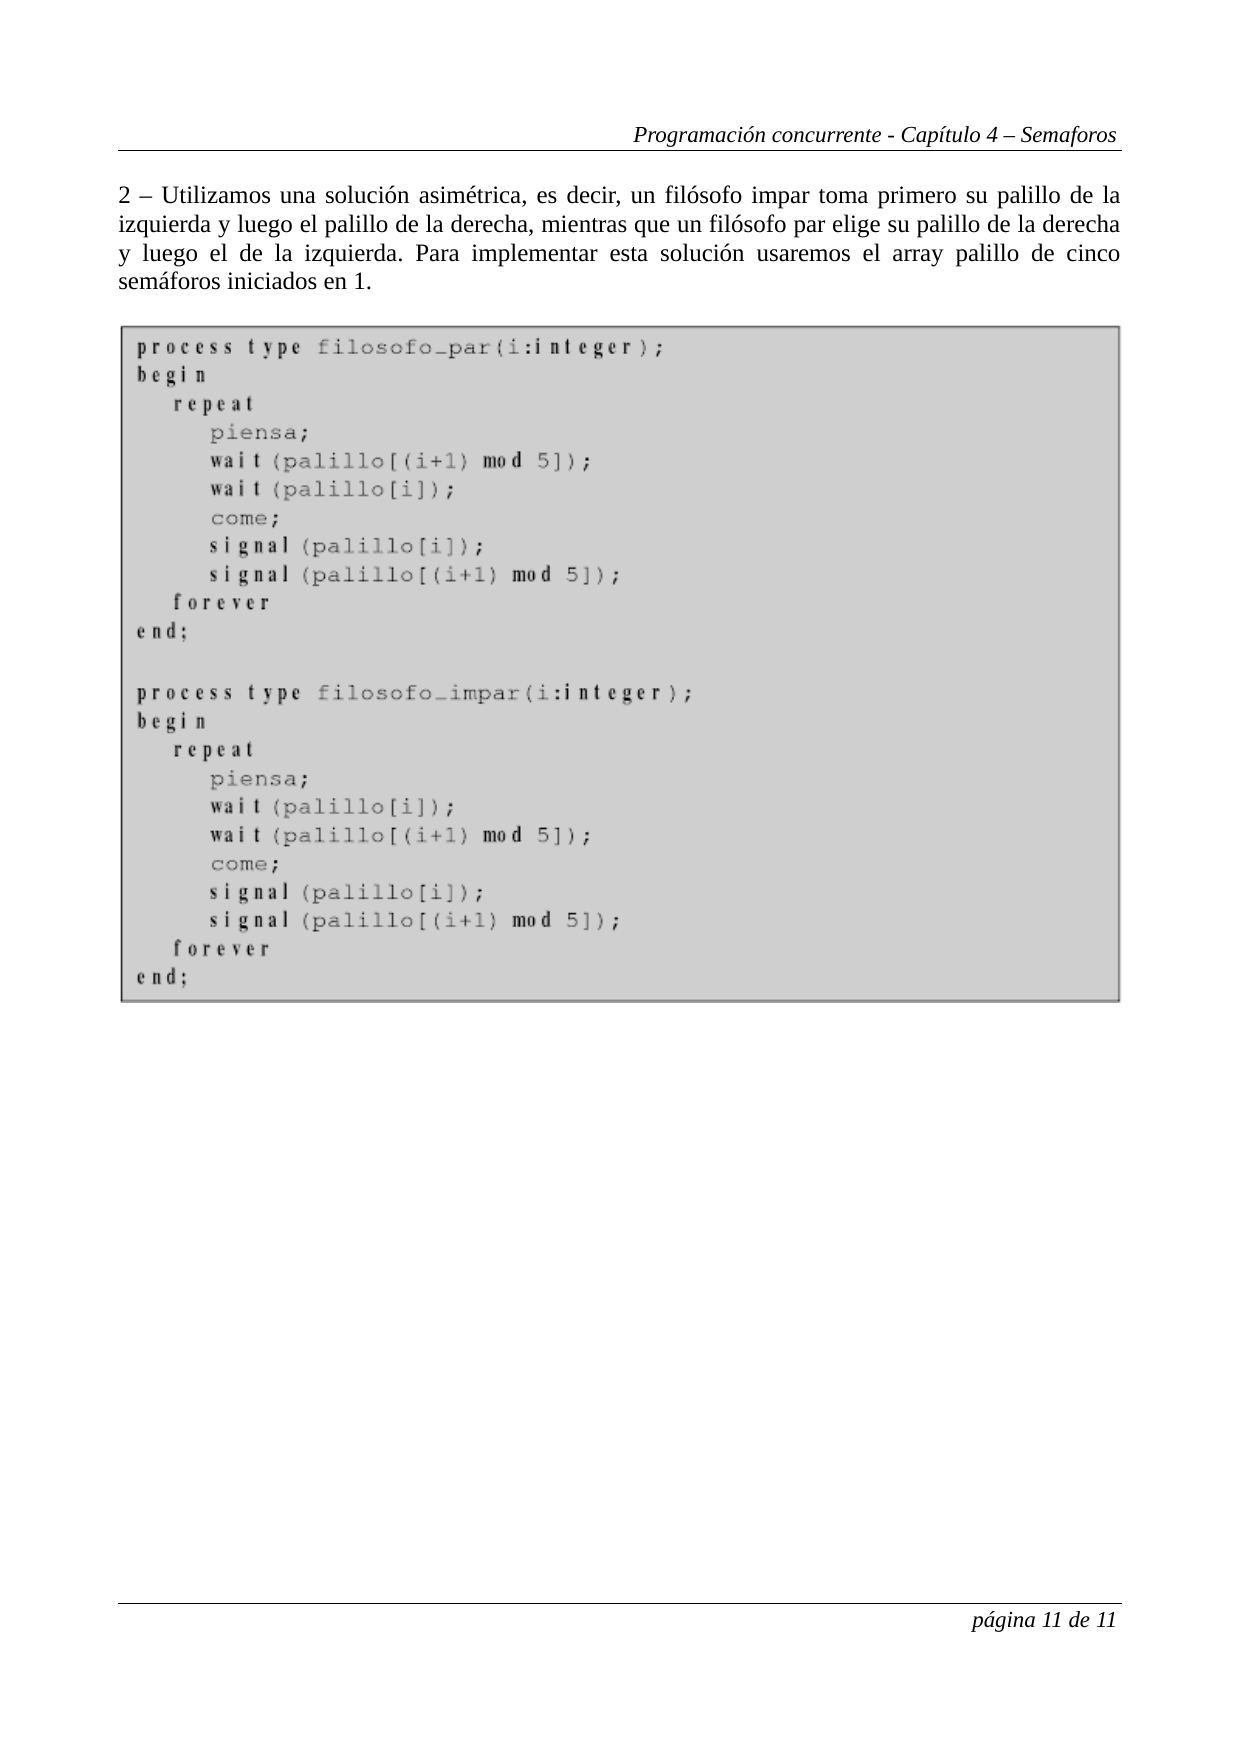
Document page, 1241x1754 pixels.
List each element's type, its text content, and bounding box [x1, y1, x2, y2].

text 2 – Utilizamos una solución asimétrica, es decir, un filósofo impar toma primero su palillo de la izquierda y luego el palillo de la derecha, mientras que un filósofo par elige su palillo de la derecha y luego el de la izquierda. Para implementar esta solución usaremos el array palillo de cinco semáforos iniciados en 1. [118, 180, 1122, 295]
picture [118, 323, 1123, 1003]
